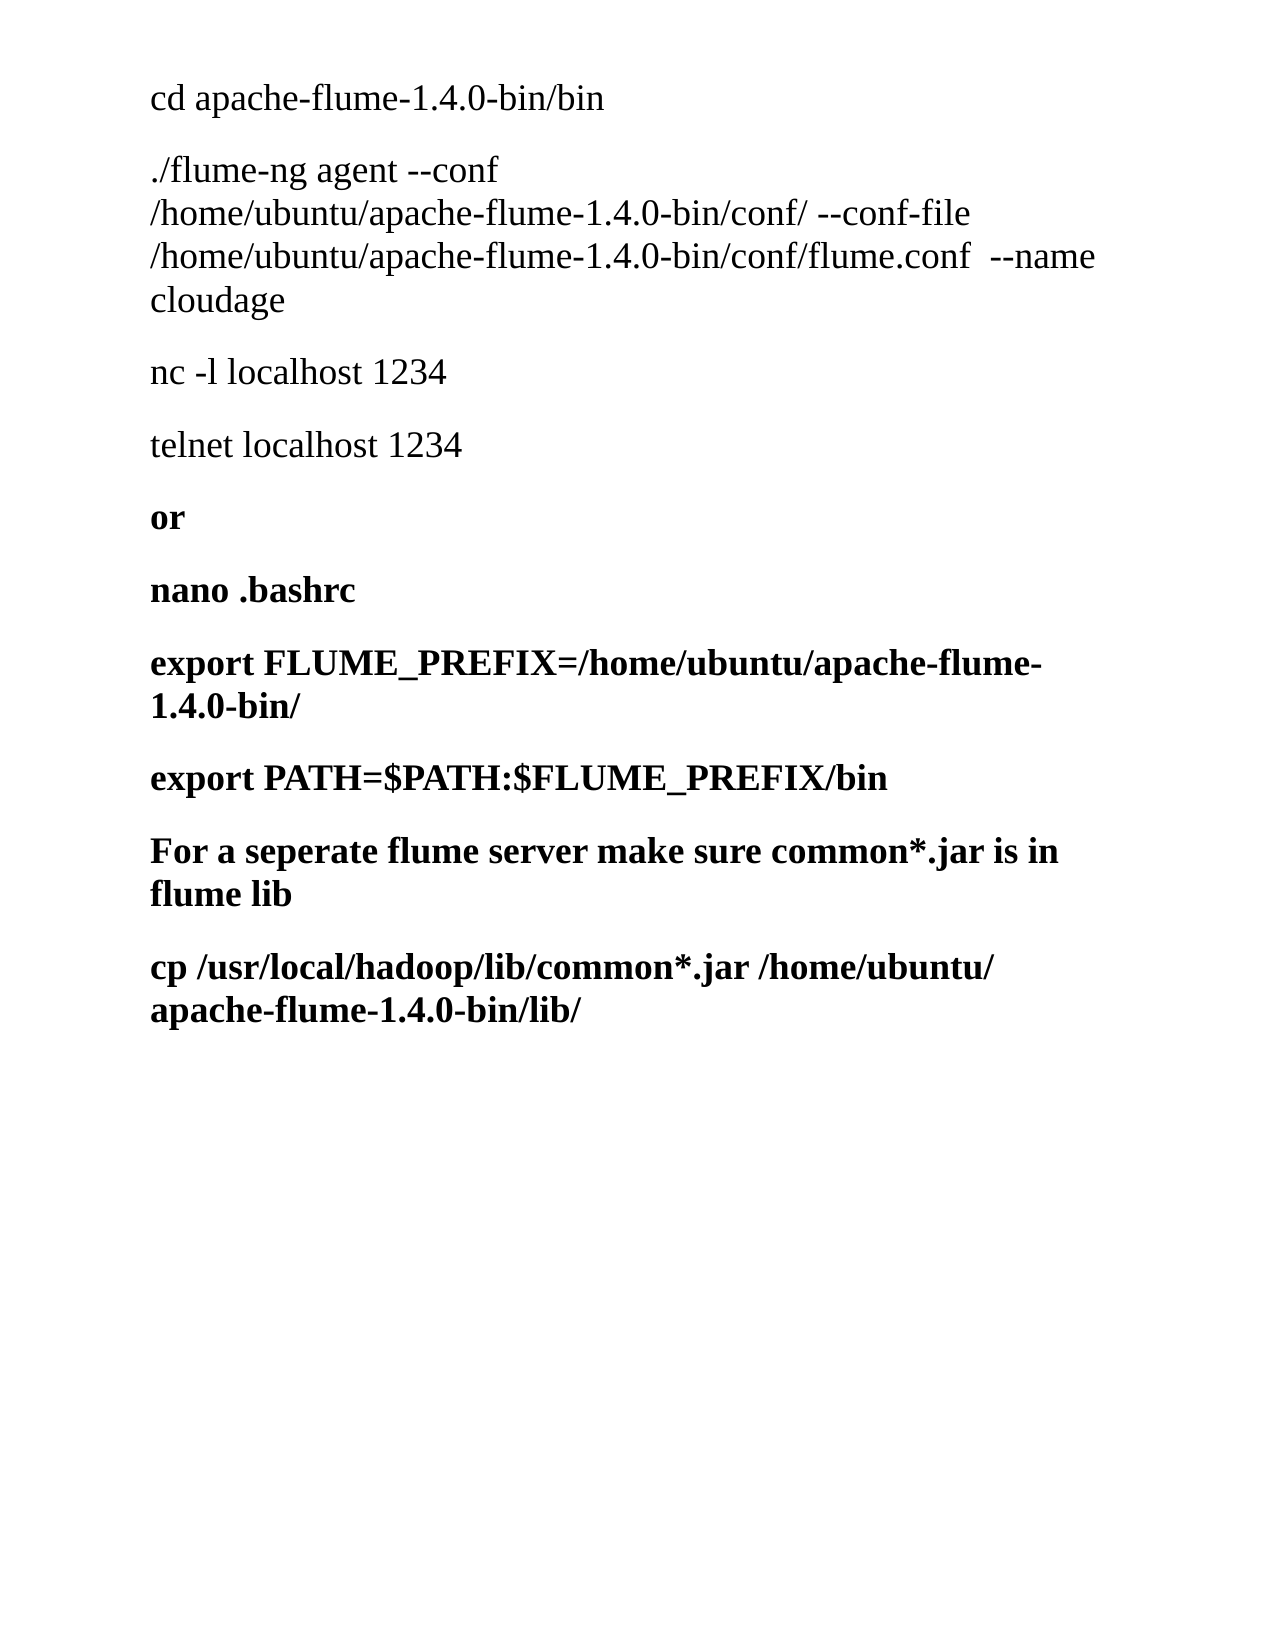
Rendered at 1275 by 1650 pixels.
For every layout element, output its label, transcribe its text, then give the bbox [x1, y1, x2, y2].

text or [150, 495, 1125, 538]
text ./flume-ng agent --conf /home/ubuntu/apache-flume-1.4.0-bin/conf/ --conf-file /home/ubuntu/apache-flume-1.4.0-bin/conf/flume.conf --name cloudage [150, 148, 1125, 320]
text nc -l localhost 1234 [150, 349, 1125, 393]
text export FLUME_PREFIX=/home/ubuntu/apache-flume-1.4.0-bin/ [150, 640, 1125, 726]
text telnet localhost 1234 [150, 422, 1125, 465]
text cp /usr/local/hadoop/lib/common*.jar /home/ubuntu/ apache-flume-1.4.0-bin/lib/ [150, 944, 1125, 1030]
text export PATH=$PATH:$FLUME_PREFIX/bin [150, 756, 1125, 799]
text nano .bashrc [150, 567, 1125, 611]
text For a seperate flume server make sure common*.jar is in flume lib [150, 828, 1125, 914]
text cd apache-flume-1.4.0-bin/bin [150, 75, 1125, 118]
